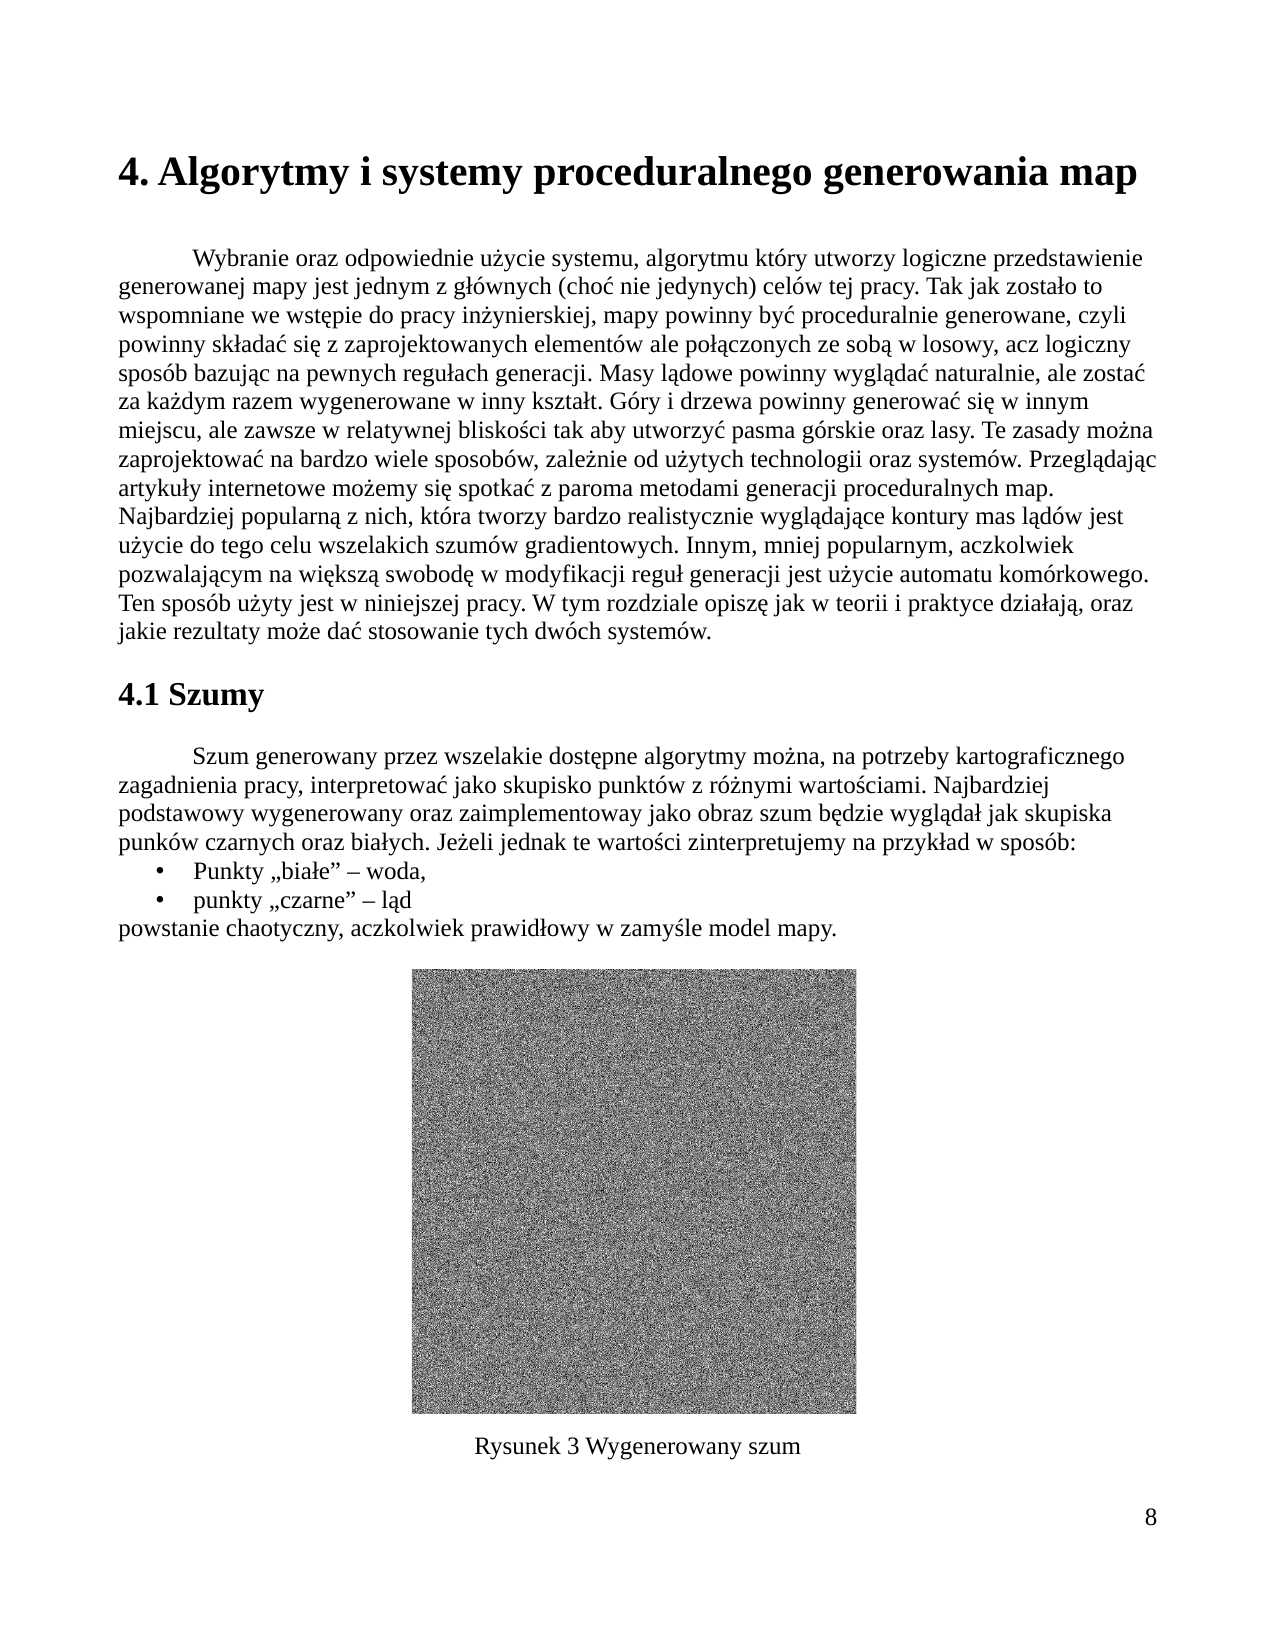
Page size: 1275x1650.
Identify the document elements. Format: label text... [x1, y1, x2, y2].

text 4.1 Szumy [118, 674, 1157, 712]
list punkty „czarne” – ląd [156, 885, 1157, 913]
text Wybranie oraz odpowiednie użycie systemu, algorytmu który utworzy logiczne przedstawienie generowanej mapy jest jednym z głównych (choć nie jedynych) celów tej pracy. Tak jak zostało to wspomniane we wstępie do pracy inżynierskiej, mapy powinny być proceduralnie generowane, czyli powinny składać się z zaprojektowanych elementów ale połączonych ze sobą w losowy, acz logiczny sposób bazując na pewnych regułach generacji. Masy lądowe powinny wyglądać naturalnie, ale zostać za każdym razem wygenerowane w inny kształt. Góry i drzewa powinny generować się w innym miejscu, ale zawsze w relatywnej bliskości tak aby utworzyć pasma górskie oraz lasy. Te zasady można zaprojektować na bardzo wiele sposobów, zależnie od użytych technologii oraz systemów. Przeglądając artykuły internetowe możemy się spotkać z paroma metodami generacji proceduralnych map. Najbardziej popularną z nich, która tworzy bardzo realistycznie wyglądające kontury mas lądów jest użycie do tego celu wszelakich szumów gradientowych. Innym, mniej popularnym, aczkolwiek pozwalającym na większą swobodę w modyfikacji reguł generacji jest użycie automatu komórkowego. Ten sposób użyty jest w niniejszej pracy. W tym rozdziale opiszę jak w teorii i praktyce działają, oraz jakie rezultaty może dać stosowanie tych dwóch systemów. [118, 243, 1157, 645]
text Rysunek 3 Wygenerowany szum [118, 1431, 1157, 1460]
text 4. Algorytmy i systemy proceduralnego generowania map [118, 147, 1157, 195]
text powstanie chaotyczny, aczkolwiek prawidłowy w zamyśle model mapy. [118, 913, 1157, 942]
text Szum generowany przez wszelakie dostępne algorytmy można, na potrzeby kartograficznego zagadnienia pracy, interpretować jako skupisko punktów z różnymi wartościami. Najbardziej podstawowy wygenerowany oraz zaimplementoway jako obraz szum będzie wyglądał jak skupiska punków czarnych oraz białych. Jeżeli jednak te wartości zinterpretujemy na przykład w sposób: [118, 741, 1157, 856]
list Punkty „białe” – woda, [156, 856, 1157, 885]
picture [411, 969, 857, 1414]
